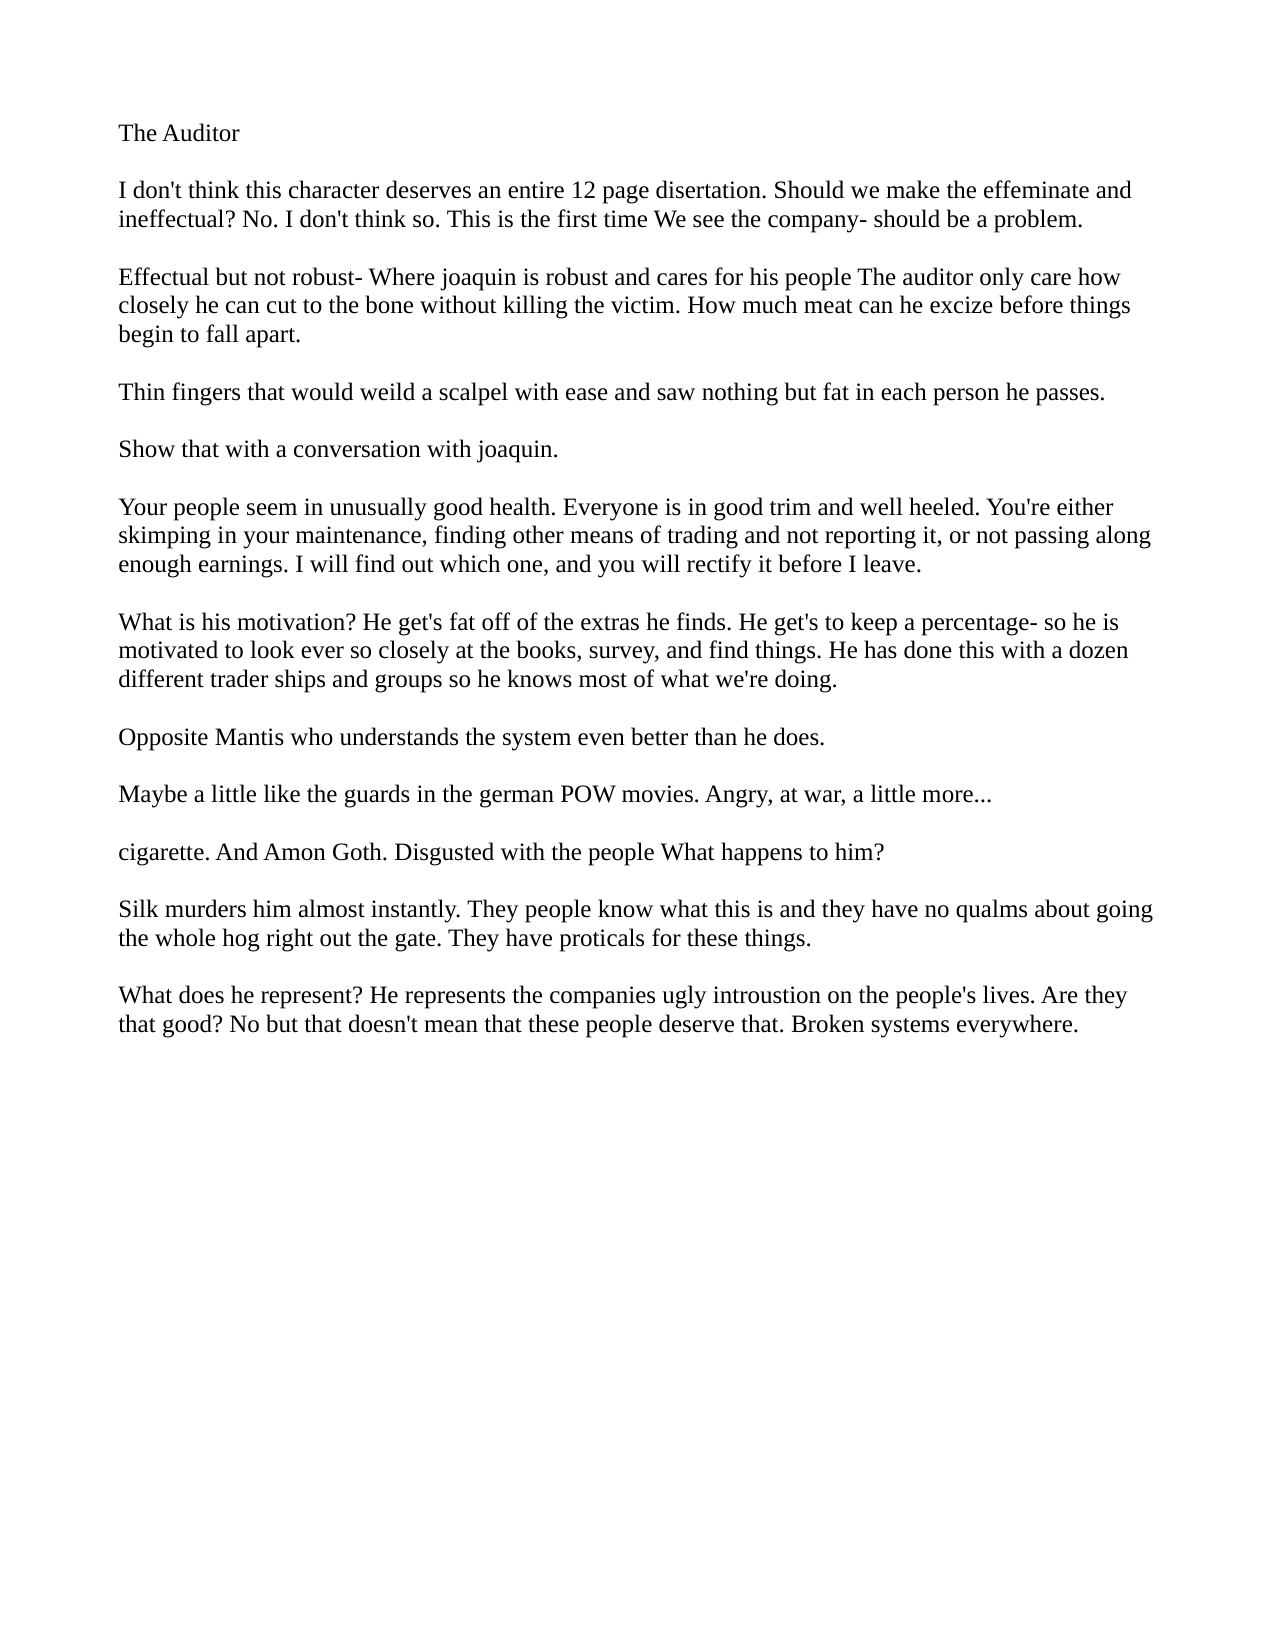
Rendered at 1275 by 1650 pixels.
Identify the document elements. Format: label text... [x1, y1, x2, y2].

text cigarette. And Amon Goth. Disgusted with the people What happens to him? Silk murders him almost instantly. They people know what this is and they have no qualms about going the whole hog right out the gate. They have proticals for these things. What does he represent? He represents the companies ugly introustion on the people's lives. Are they that good? No but that doesn't mean that these people deserve that. Broken systems everywhere. [118, 837, 1157, 1096]
text The Auditor [118, 118, 1157, 147]
text Effectual but not robust- Where joaquin is robust and cares for his people The auditor only care how closely he can cut to the bone without killing the victim. How much meat can he excize before things begin to fall apart. Thin fingers that would weild a scalpel with ease and saw nothing but fat in each person he passes. Show that with a conversation with joaquin. [118, 262, 1157, 463]
text I don't think this character deserves an entire 12 page disertation. Should we make the effeminate and ineffectual? No. I don't think so. This is the first time We see the company- should be a problem. [118, 176, 1157, 233]
text Your people seem in unusually good health. Everyone is in good trim and well heeled. You're either skimping in your maintenance, finding other means of trading and not reporting it, or not passing along enough earnings. I will find out which one, and you will rectify it before I leave. What is his motivation? He get's fat off of the extras he finds. He get's to keep a percentage- so he is motivated to look ever so closely at the books, survey, and find things. He has done this with a dozen different trader ships and groups so he knows most of what we're doing. Opposite Mantis who understands the system even better than he does. Maybe a little like the guards in the german POW movies. Angry, at war, a little more... [118, 492, 1157, 808]
